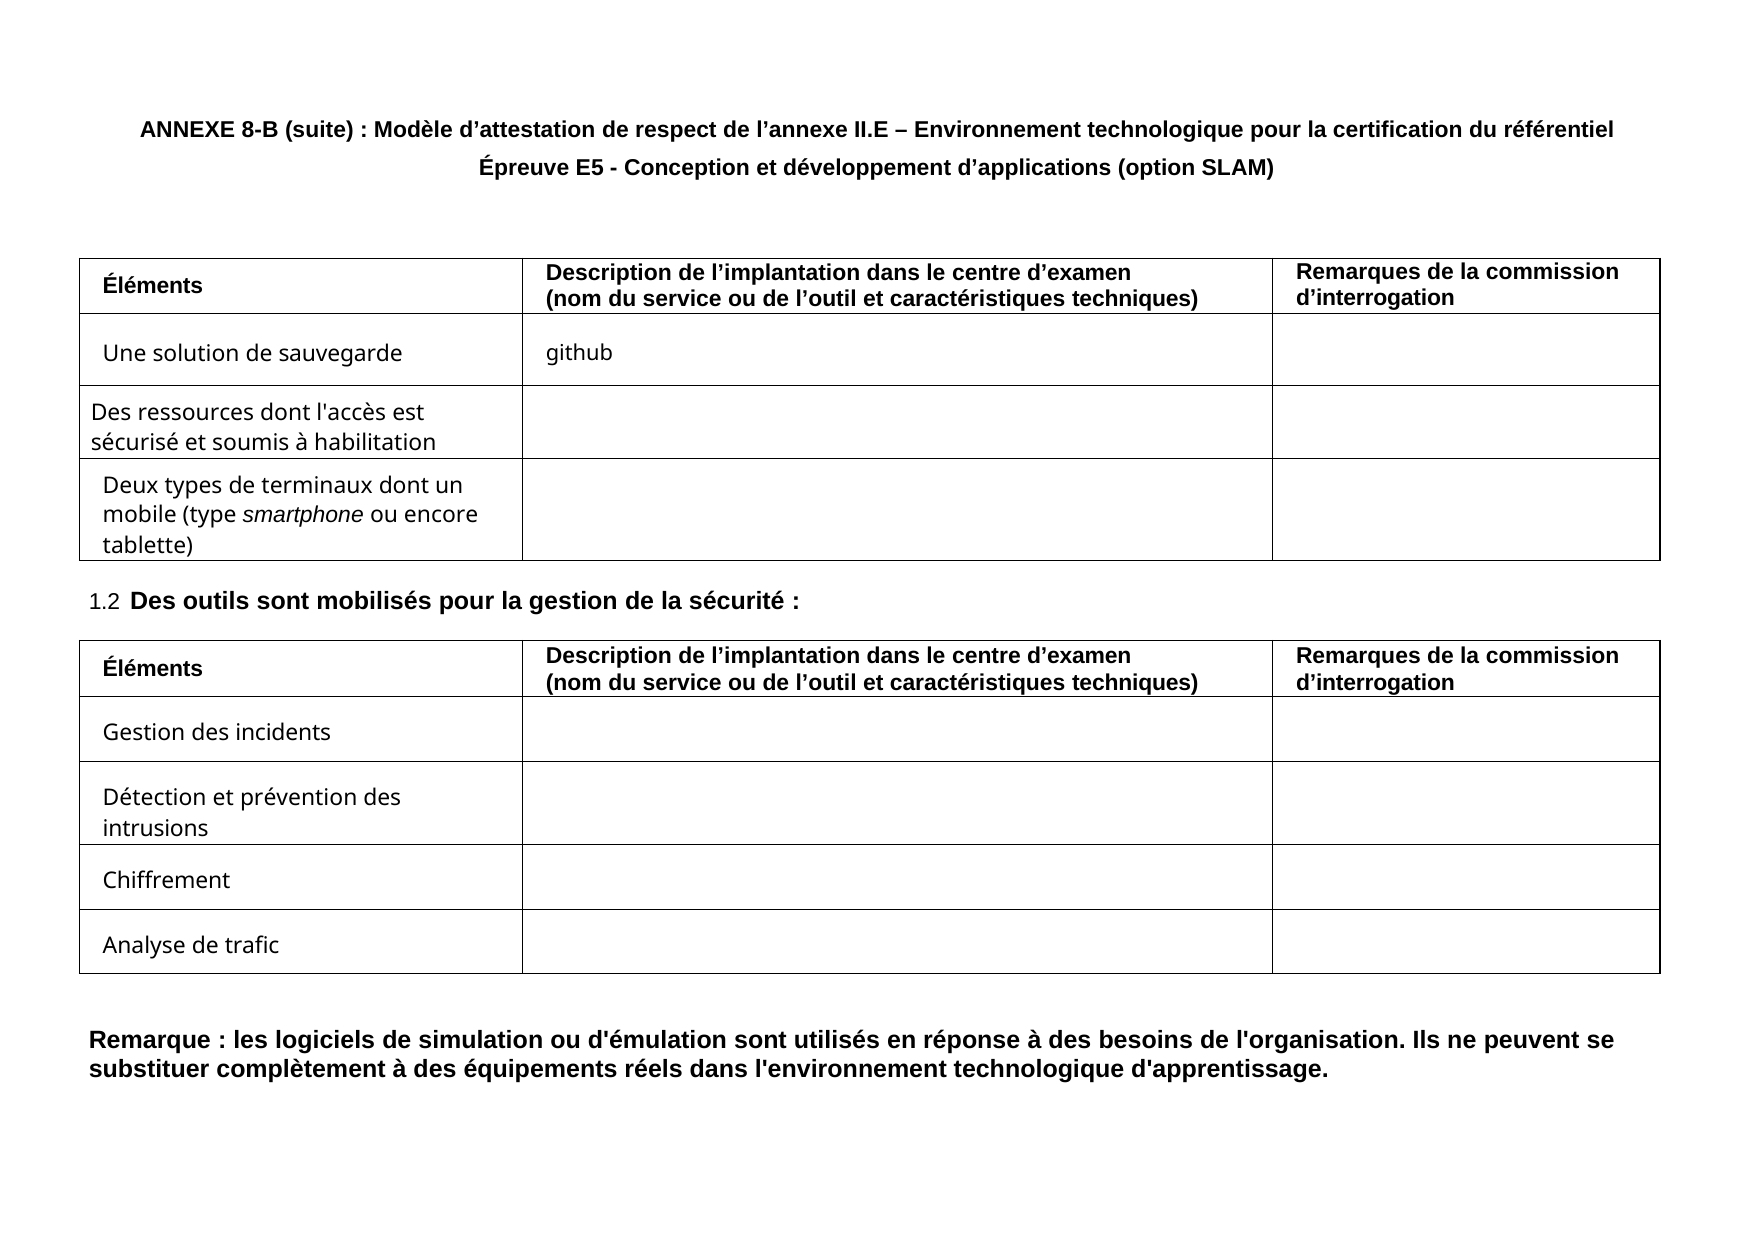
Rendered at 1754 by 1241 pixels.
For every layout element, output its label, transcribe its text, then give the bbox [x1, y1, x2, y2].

list Des outils sont mobilisés pour la gestion de la sécurité : [88, 586, 1689, 614]
table_cell Une solution de sauvegarde [80, 314, 522, 385]
table_cell [523, 386, 1272, 458]
text ANNEXE 8-B (suite) : Modèle d’attestation de respect de l’annexe II.E – Environnement technologique pour la certification du référentiel Épreuve E5 - Conception et développement d’applications (option SLAM) [139, 116, 1689, 181]
table_cell [1273, 386, 1659, 458]
table_cell [523, 762, 1272, 843]
text Remarque : les logiciels de simulation ou d'émulation sont utilisés en réponse à des besoins de l'organisation. Ils ne peuvent se substituer complètement à des équipements réels dans l'environnement technologique d'apprentissage. [88, 1025, 1689, 1083]
table_cell Analyse de trafic [80, 910, 522, 973]
table_cell Détection et prévention des intrusions [80, 762, 522, 843]
table_header Remarques de la commission d’interrogation [1273, 259, 1659, 313]
table_header Remarques de la commission d’interrogation [1273, 641, 1659, 696]
table_cell [1273, 697, 1659, 761]
table_cell [523, 910, 1272, 973]
table_cell [523, 845, 1272, 908]
table_cell Chiffrement [80, 845, 522, 908]
table_cell [1273, 459, 1659, 560]
table_cell github [523, 314, 1272, 385]
table_cell [523, 697, 1272, 761]
table_cell [1273, 762, 1659, 843]
table_header Description de l’implantation dans le centre d’examen (nom du service ou de l’outil et caractéristiques techniques) [523, 259, 1272, 313]
table_header Description de l’implantation dans le centre d’examen (nom du service ou de l’outil et caractéristiques techniques) [523, 641, 1272, 696]
table_cell Gestion des incidents [80, 697, 522, 761]
table_cell [1273, 845, 1659, 908]
table_cell [1273, 910, 1659, 973]
table_header Éléments [80, 259, 522, 313]
table_cell Deux types de terminaux dont un mobile (type smartphone ou encore tablette) [80, 459, 522, 560]
table_cell [523, 459, 1272, 560]
table_header Éléments [80, 641, 522, 696]
table_cell [1273, 314, 1659, 385]
table_cell Des ressources dont l'accès est sécurisé et soumis à habilitation [80, 386, 522, 458]
